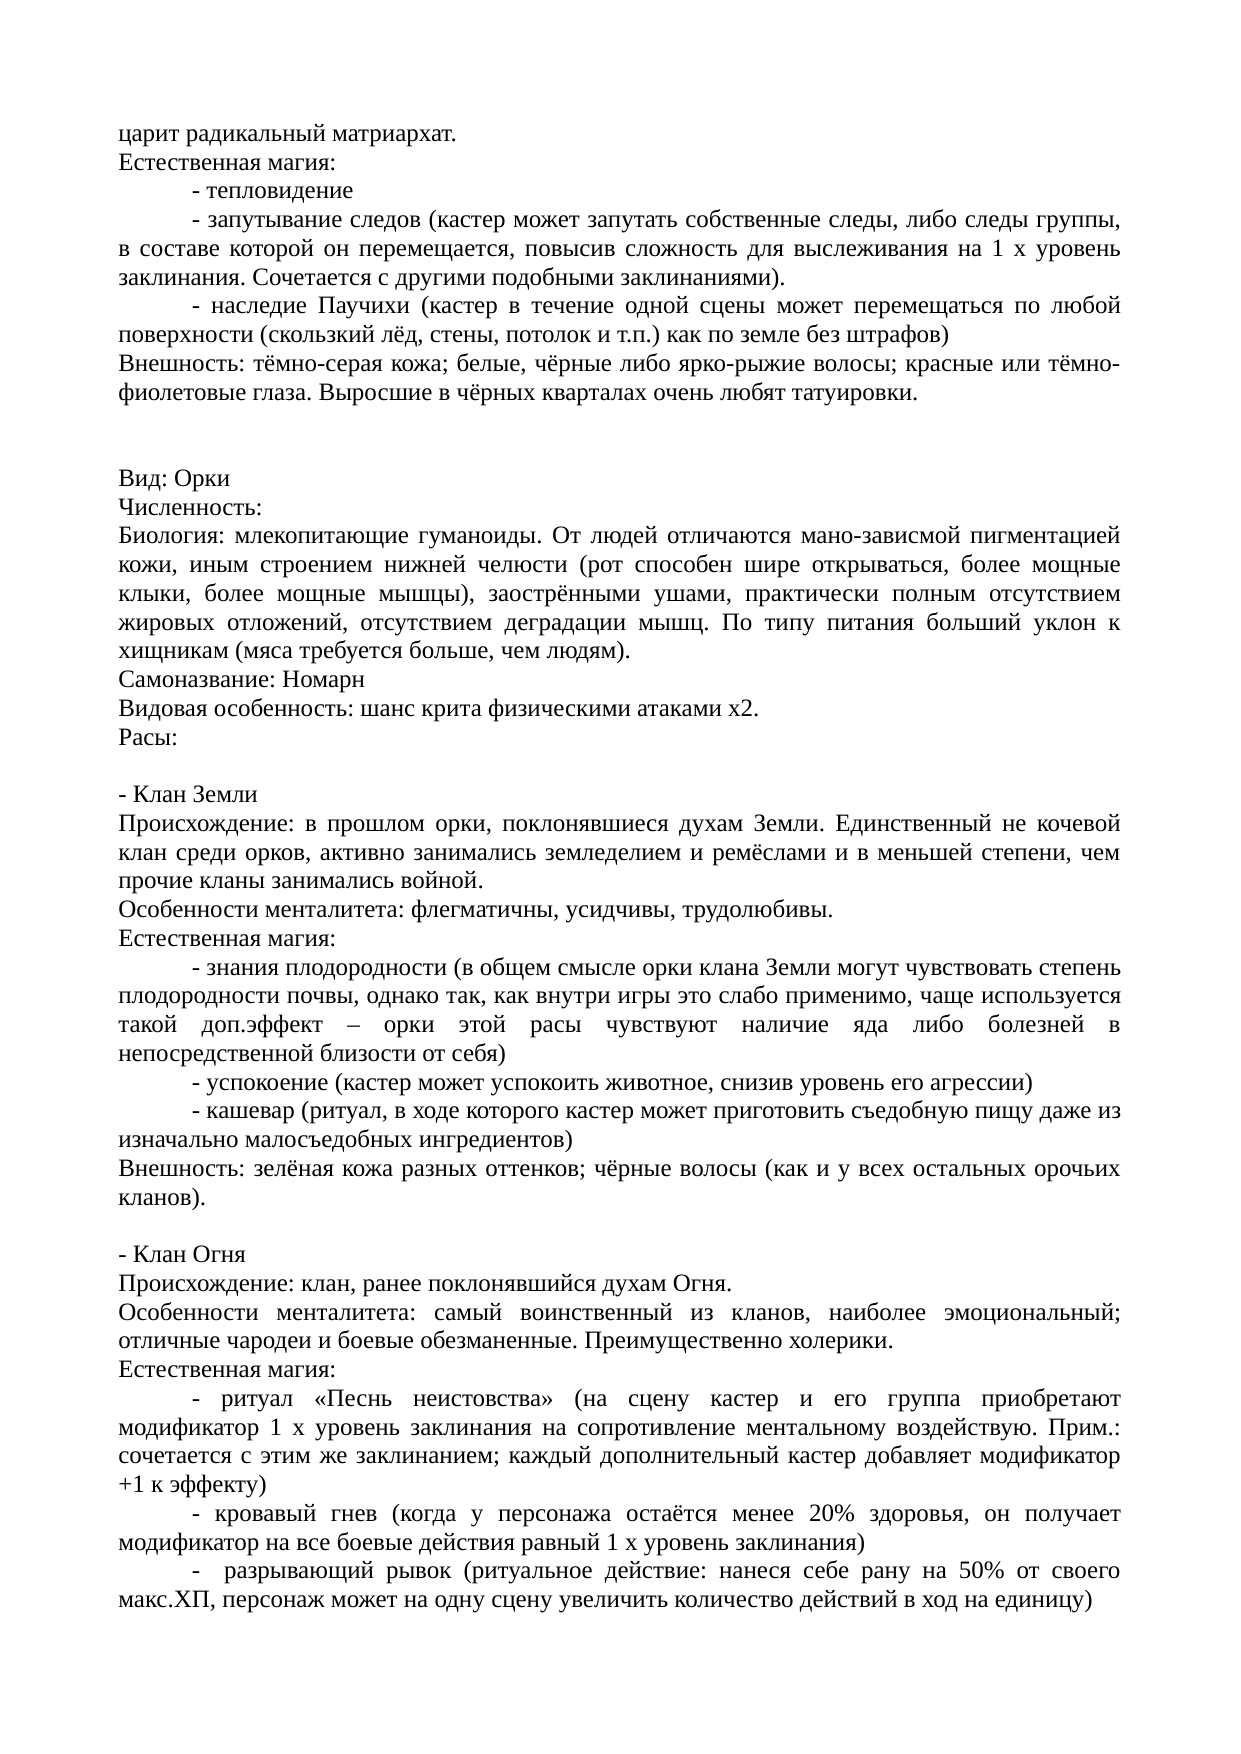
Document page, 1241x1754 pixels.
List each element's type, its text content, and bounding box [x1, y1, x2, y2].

text - ритуал «Песнь неистовства» (на сцену кастер и его группа приобретают модификатор 1 х уровень заклинания на сопротивление ментальному воздействую. Прим.: сочетается с этим же заклинанием; каждый дополнительный кастер добавляет модификатор +1 к эффекту) [118, 1383, 1122, 1498]
text царит радикальный матриархат. [118, 118, 1122, 147]
text Внешность: зелёная кожа разных оттенков; чёрные волосы (как и у всех остальных орочьих кланов). [118, 1153, 1122, 1211]
text Самоназвание: Номарн [118, 664, 1122, 693]
text - знания плодородности (в общем смысле орки клана Земли могут чувствовать степень плодородности почвы, однако так, как внутри игры это слабо применимо, чаще используется такой доп.эффект – орки этой расы чувствуют наличие яда либо болезней в непосредственной близости от себя) [118, 952, 1122, 1067]
text - тепловидение [118, 176, 1122, 204]
text Численность: [118, 492, 1122, 521]
text Особенности менталитета: флегматичны, усидчивы, трудолюбивы. [118, 894, 1122, 923]
text Внешность: тёмно-серая кожа; белые, чёрные либо ярко-рыжие волосы; красные или тёмно-фиолетовые глаза. Выросшие в чёрных кварталах очень любят татуировки. [118, 348, 1122, 406]
text - успокоение (кастер может успокоить животное, снизив уровень его агрессии) [118, 1067, 1122, 1096]
text Естественная магия: [118, 1354, 1122, 1383]
text - кашевар (ритуал, в ходе которого кастер может приготовить съедобную пищу даже из изначально малосъедобных ингредиентов) [118, 1096, 1122, 1153]
text - Клан Огня [118, 1239, 1122, 1268]
text Вид: Орки [118, 463, 1122, 492]
text - кровавый гнев (когда у персонажа остаётся менее 20% здоровья, он получает модификатор на все боевые действия равный 1 х уровень заклинания) [118, 1498, 1122, 1556]
text Биология: млекопитающие гуманоиды. От людей отличаются мано-зависмой пигментацией кожи, иным строением нижней челюсти (рот способен шире открываться, более мощные клыки, более мощные мышцы), заострёнными ушами, практически полным отсутствием жировых отложений, отсутствием деградации мышц. По типу питания больший уклон к хищникам (мяса требуется больше, чем людям). [118, 521, 1122, 664]
text - разрывающий рывок (ритуальное действие: нанеся себе рану на 50% от своего макс.ХП, персонаж может на одну сцену увеличить количество действий в ход на единицу) [118, 1556, 1122, 1613]
text - наследие Паучихи (кастер в течение одной сцены может перемещаться по любой поверхности (скользкий лёд, стены, потолок и т.п.) как по земле без штрафов) [118, 291, 1122, 348]
text Особенности менталитета: самый воинственный из кланов, наиболее эмоциональный; отличные чародеи и боевые обезманенные. Преимущественно холерики. [118, 1297, 1122, 1354]
text Естественная магия: [118, 923, 1122, 952]
text Естественная магия: [118, 147, 1122, 176]
text Видовая особенность: шанс крита физическими атаками х2. [118, 693, 1122, 722]
text - Клан Земли [118, 779, 1122, 808]
text Расы: [118, 722, 1122, 751]
text Происхождение: в прошлом орки, поклонявшиеся духам Земли. Единственный не кочевой клан среди орков, активно занимались земледелием и ремёслами и в меньшей степени, чем прочие кланы занимались войной. [118, 808, 1122, 894]
text Происхождение: клан, ранее поклонявшийся духам Огня. [118, 1268, 1122, 1297]
text - запутывание следов (кастер может запутать собственные следы, либо следы группы, в составе которой он перемещается, повысив сложность для выслеживания на 1 х уровень заклинания. Сочетается с другими подобными заклинаниями). [118, 204, 1122, 291]
